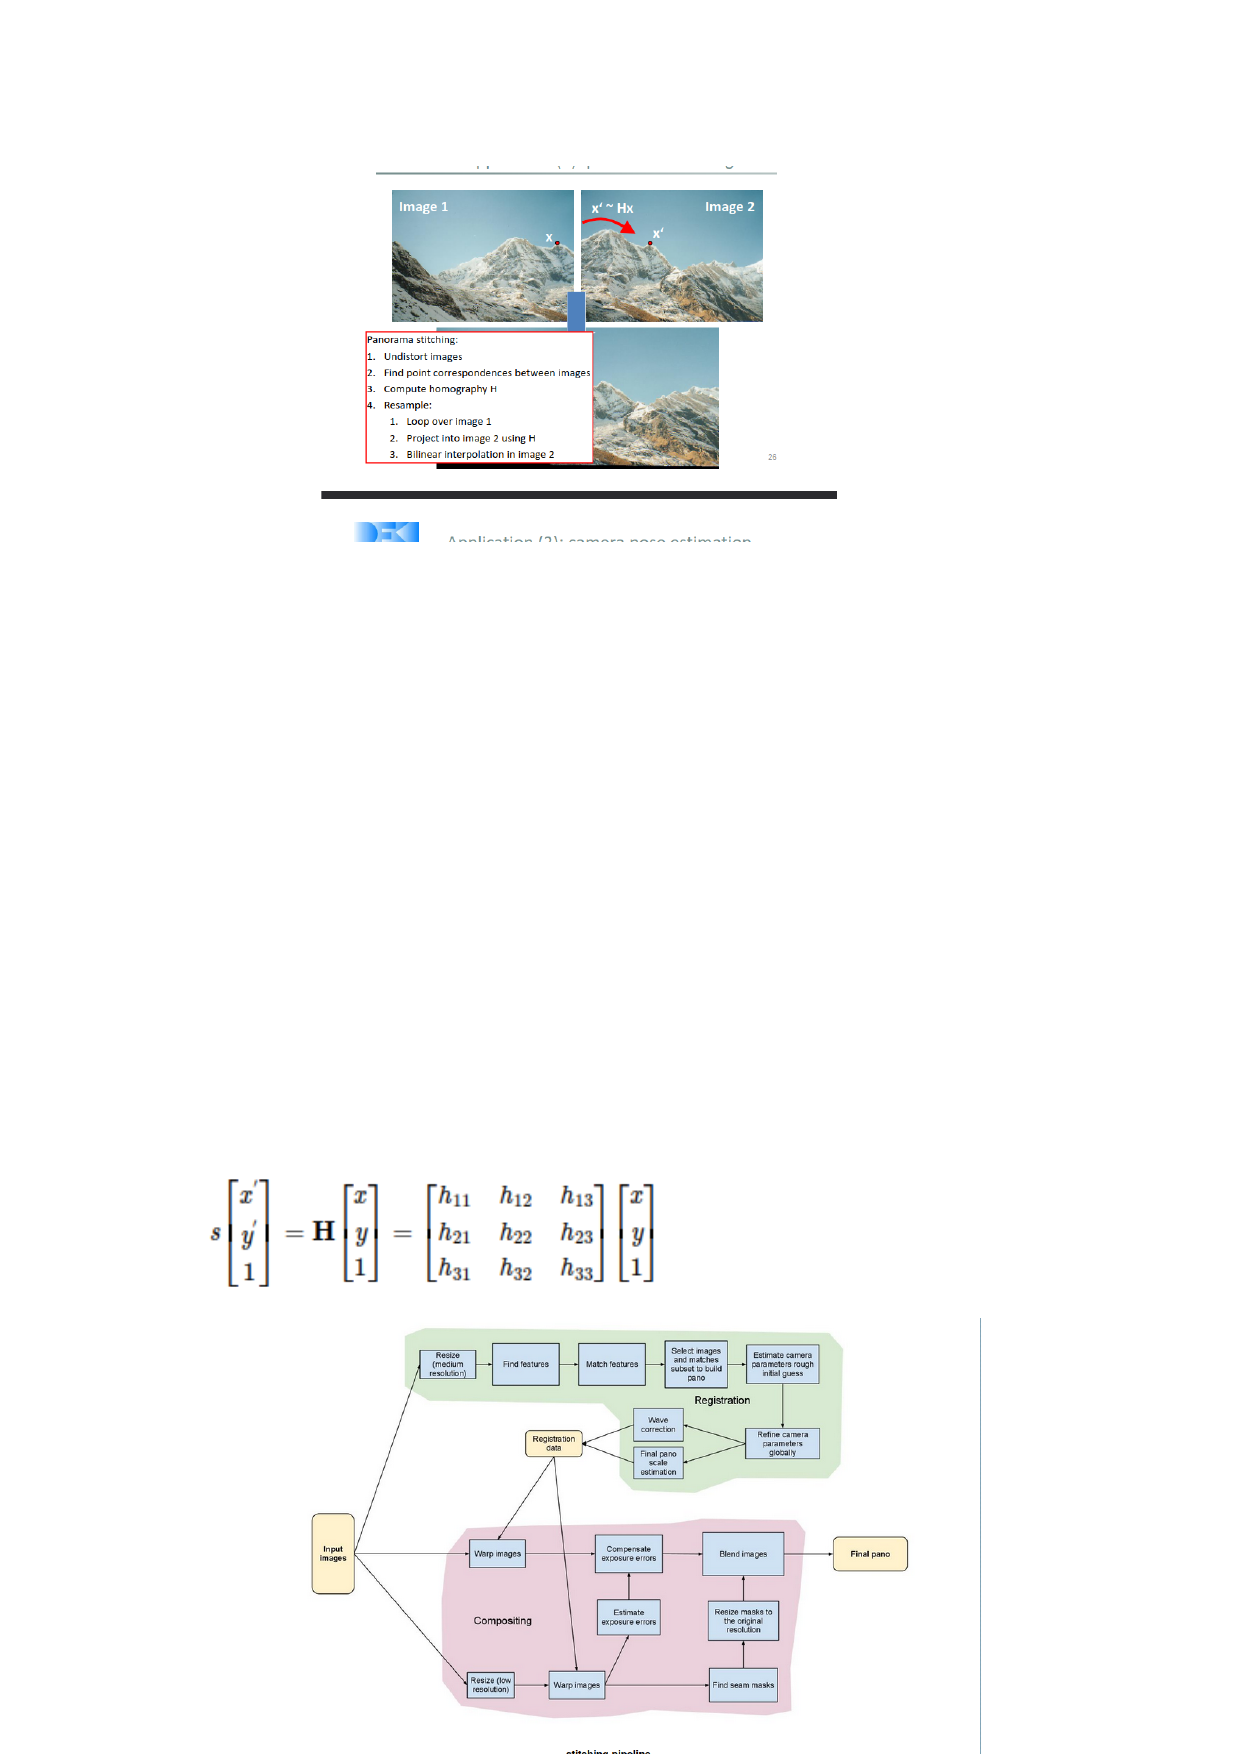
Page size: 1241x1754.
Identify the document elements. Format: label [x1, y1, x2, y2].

picture [321, 166, 837, 542]
picture [0, 1171, 858, 1315]
picture [274, 1318, 1007, 1754]
